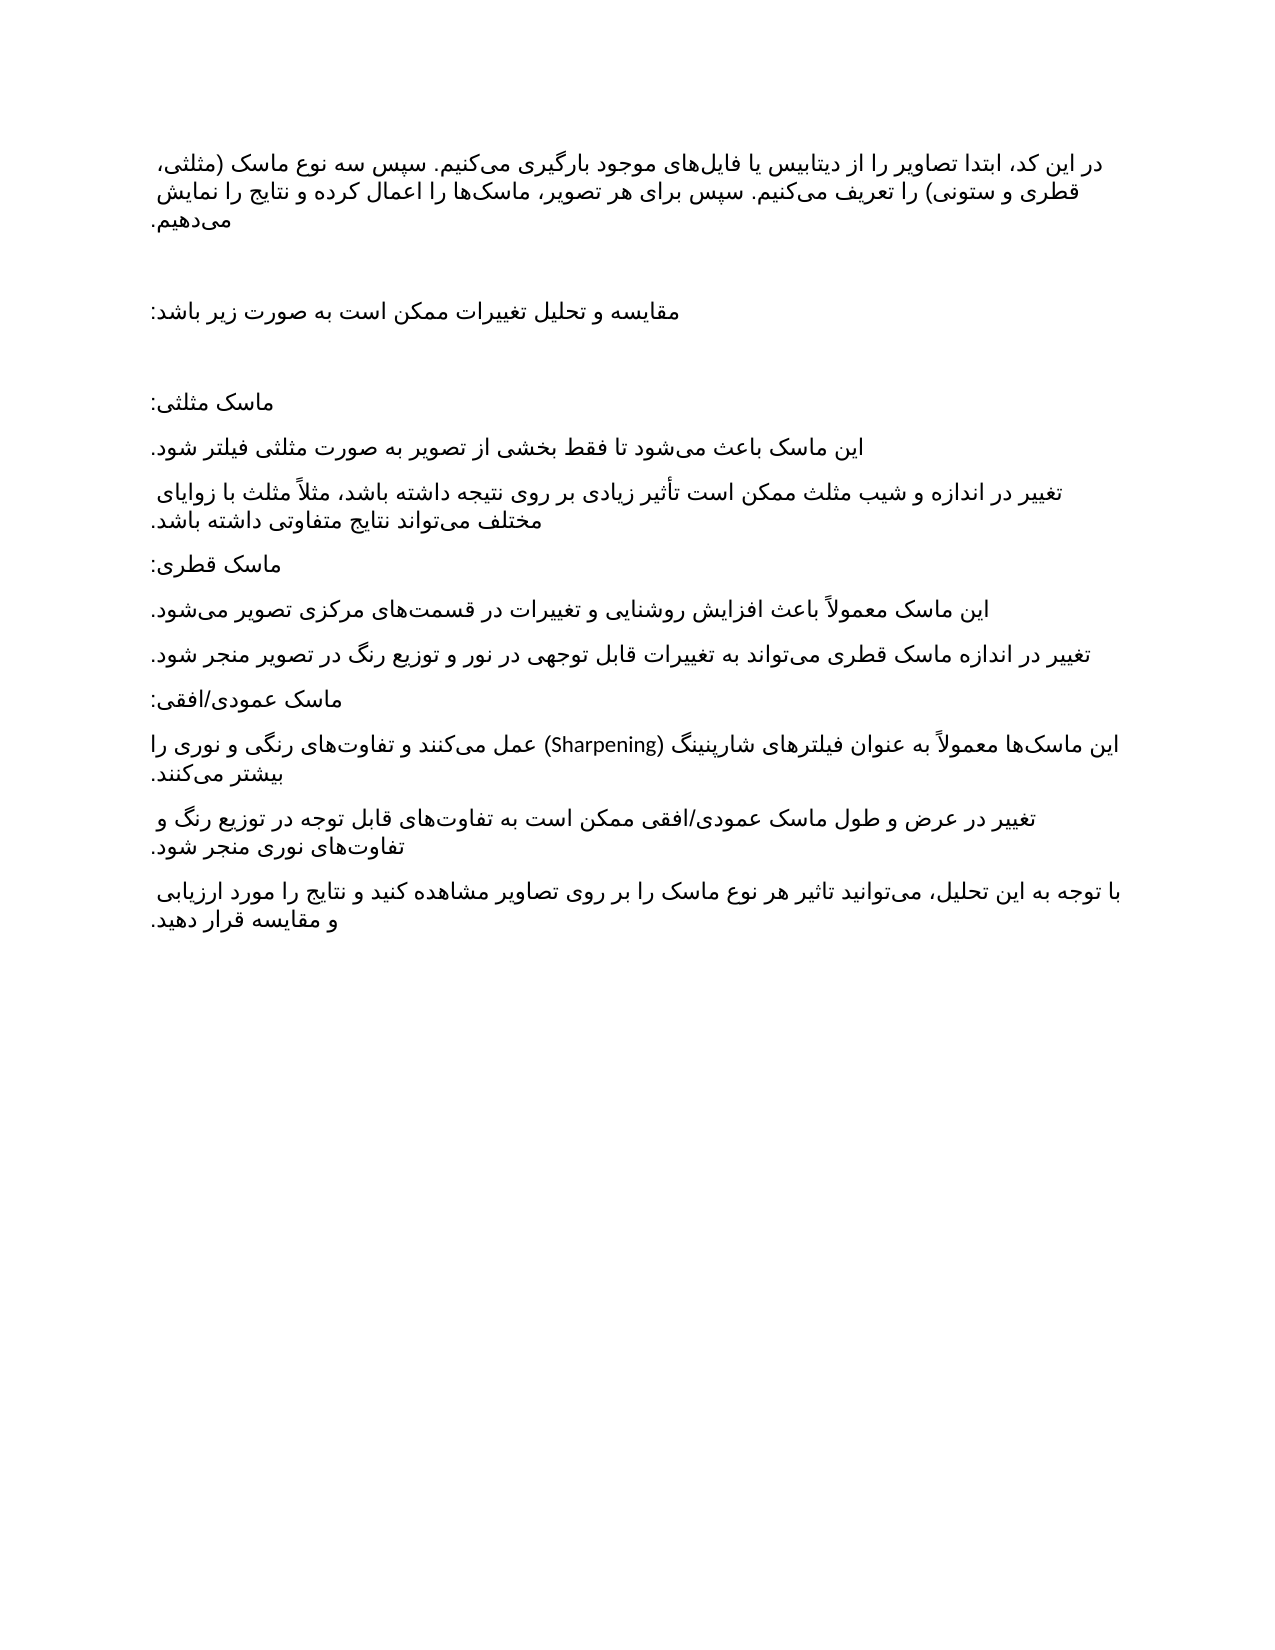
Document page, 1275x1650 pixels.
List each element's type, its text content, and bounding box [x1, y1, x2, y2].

text این ماسک باعث می‌شود تا فقط بخشی از تصویر به صورت مثلثی فیلتر شود. [150, 434, 1125, 460]
text ماسک مثلثی: [150, 389, 1125, 415]
text تغییر در اندازه ماسک قطری می‌تواند به تغییرات قابل توجهی در نور و توزیع رنگ در تصویر منجر شود. [150, 641, 1125, 667]
text با توجه به این تحلیل، می‌توانید تاثیر هر نوع ماسک را بر روی تصاویر مشاهده کنید و نتایج را مورد ارزیابی و مقایسه قرار دهید. [150, 878, 1125, 933]
text تغییر در اندازه و شیب مثلث ممکن است تأثیر زیادی بر روی نتیجه داشته باشد، مثلاً مثلث با زوایای مختلف می‌تواند نتایج متفاوتی داشته باشد. [150, 478, 1125, 533]
text در این کد، ابتدا تصاویر را از دیتابیس یا فایل‌های موجود بارگیری می‌کنیم. سپس سه نوع ماسک (مثلثی، قطری و ستونی) را تعریف می‌کنیم. سپس برای هر تصویر، ماسک‌ها را اعمال کرده و نتایج را نمایش می‌دهیم. [150, 150, 1125, 233]
text تغییر در عرض و طول ماسک عمودی/افقی ممکن است به تفاوت‌های قابل توجه در توزیع رنگ و تفاوت‌های نوری منجر شود. [150, 805, 1125, 860]
text این ماسک معمولاً باعث افزایش روشنایی و تغییرات در قسمت‌های مرکزی تصویر می‌شود. [150, 596, 1125, 623]
text ماسک عمودی/افقی: [150, 686, 1125, 712]
text ماسک قطری: [150, 551, 1125, 578]
text این ماسک‌ها معمولاً به عنوان فیلترهای شارپنینگ (Sharpening) عمل می‌کنند و تفاوت‌های رنگی و نوری را بیشتر می‌کنند. [150, 731, 1125, 787]
text مقایسه و تحلیل تغییرات ممکن است به صورت زیر باشد: [150, 298, 1125, 324]
